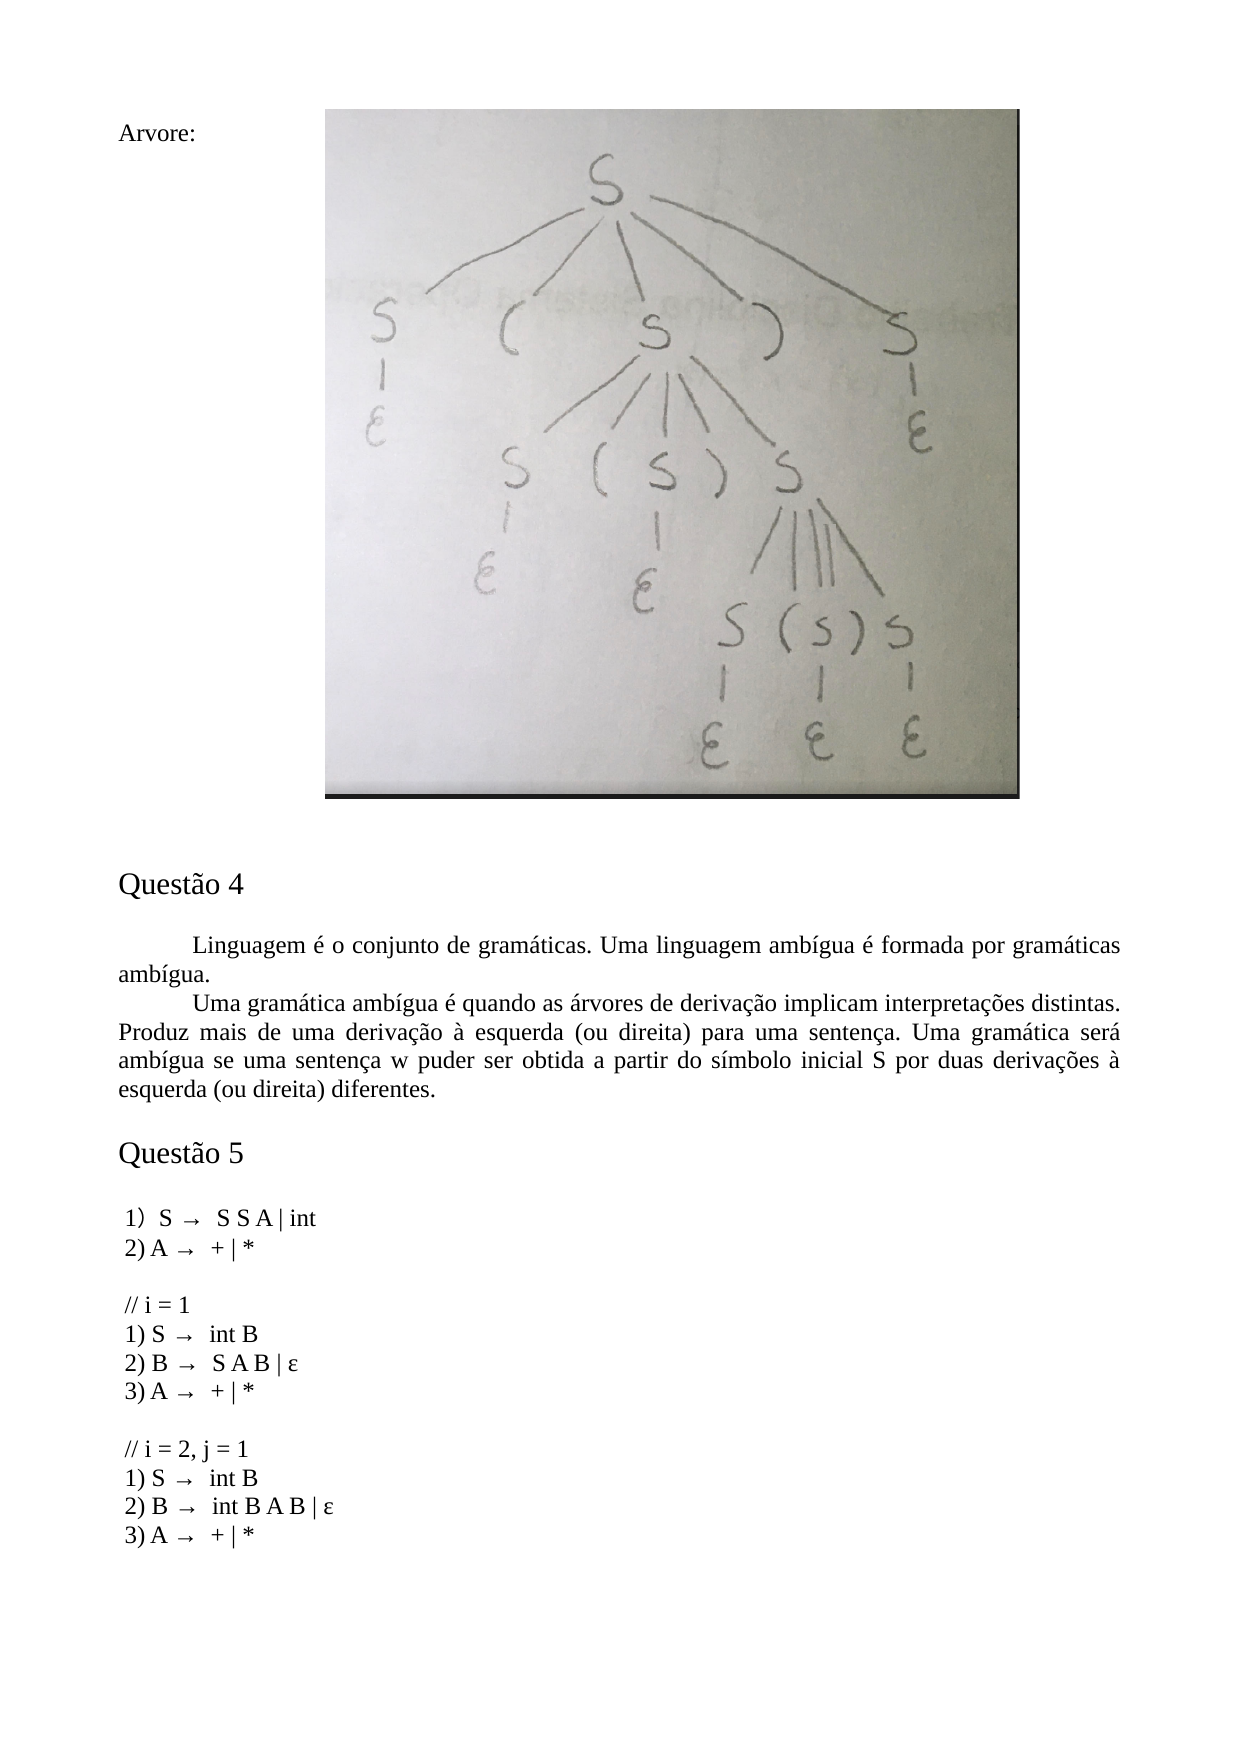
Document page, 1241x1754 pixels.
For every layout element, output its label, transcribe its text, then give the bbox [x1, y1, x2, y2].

text 2) A → + | * [118, 1233, 1122, 1261]
text 1) S → int B [118, 1319, 1122, 1348]
text [1020, 118, 1122, 147]
picture [325, 109, 1020, 799]
text Linguagem é o conjunto de gramáticas. Uma linguagem ambígua é formada por gramáticas ambígua. [118, 930, 1122, 988]
text Questão 5 [118, 1134, 1122, 1170]
text // i = 1 [118, 1290, 1122, 1319]
text Questão 4 [118, 866, 1122, 902]
text Arvore: [118, 118, 325, 147]
text 1) S → int B [118, 1463, 1122, 1491]
text 2) B → S A B | ε [118, 1348, 1122, 1376]
text // i = 2, j = 1 [118, 1434, 1122, 1463]
text 3) A → + | * [118, 1520, 1122, 1549]
text 3) A → + | * [118, 1376, 1122, 1405]
text 2) B → int B A B | ε [118, 1491, 1122, 1520]
text 1）S → S S A | int [118, 1201, 1122, 1233]
text Uma gramática ambígua é quando as árvores de derivação implicam interpretações distintas. Produz mais de uma derivação à esquerda (ou direita) para uma sentença. Uma gramática será ambígua se uma sentença w puder ser obtida a partir do símbolo inicial S por duas derivações à esquerda (ou direita) diferentes. [118, 988, 1122, 1103]
